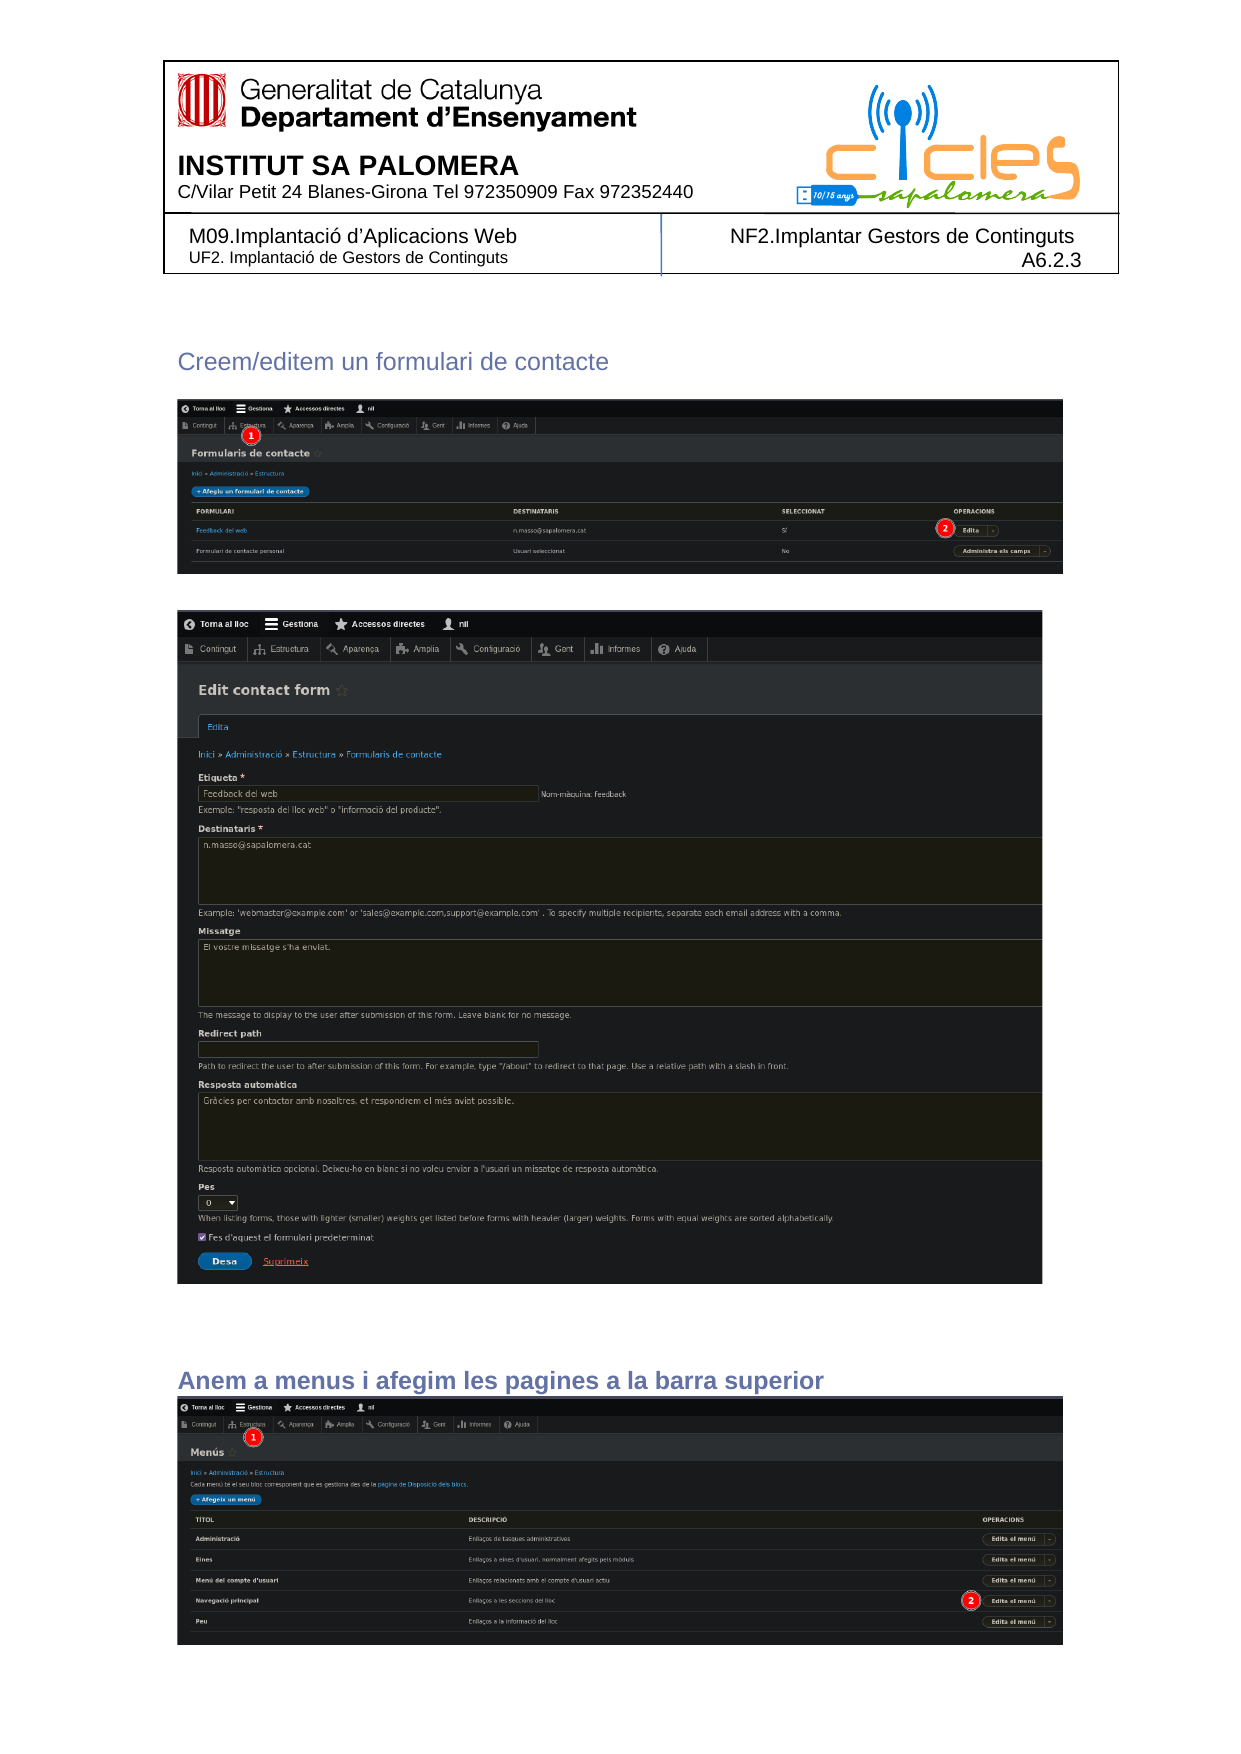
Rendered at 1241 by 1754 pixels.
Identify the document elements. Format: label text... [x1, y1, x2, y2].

picture [791, 71, 1085, 218]
picture [177, 1396, 1063, 1645]
picture [177, 399, 1063, 574]
text Creem/editem un formulari de contacte [177, 347, 1063, 376]
picture [177, 610, 1043, 1284]
text Anem a menus i afegim les pagines a la barra superior [177, 1366, 1063, 1395]
